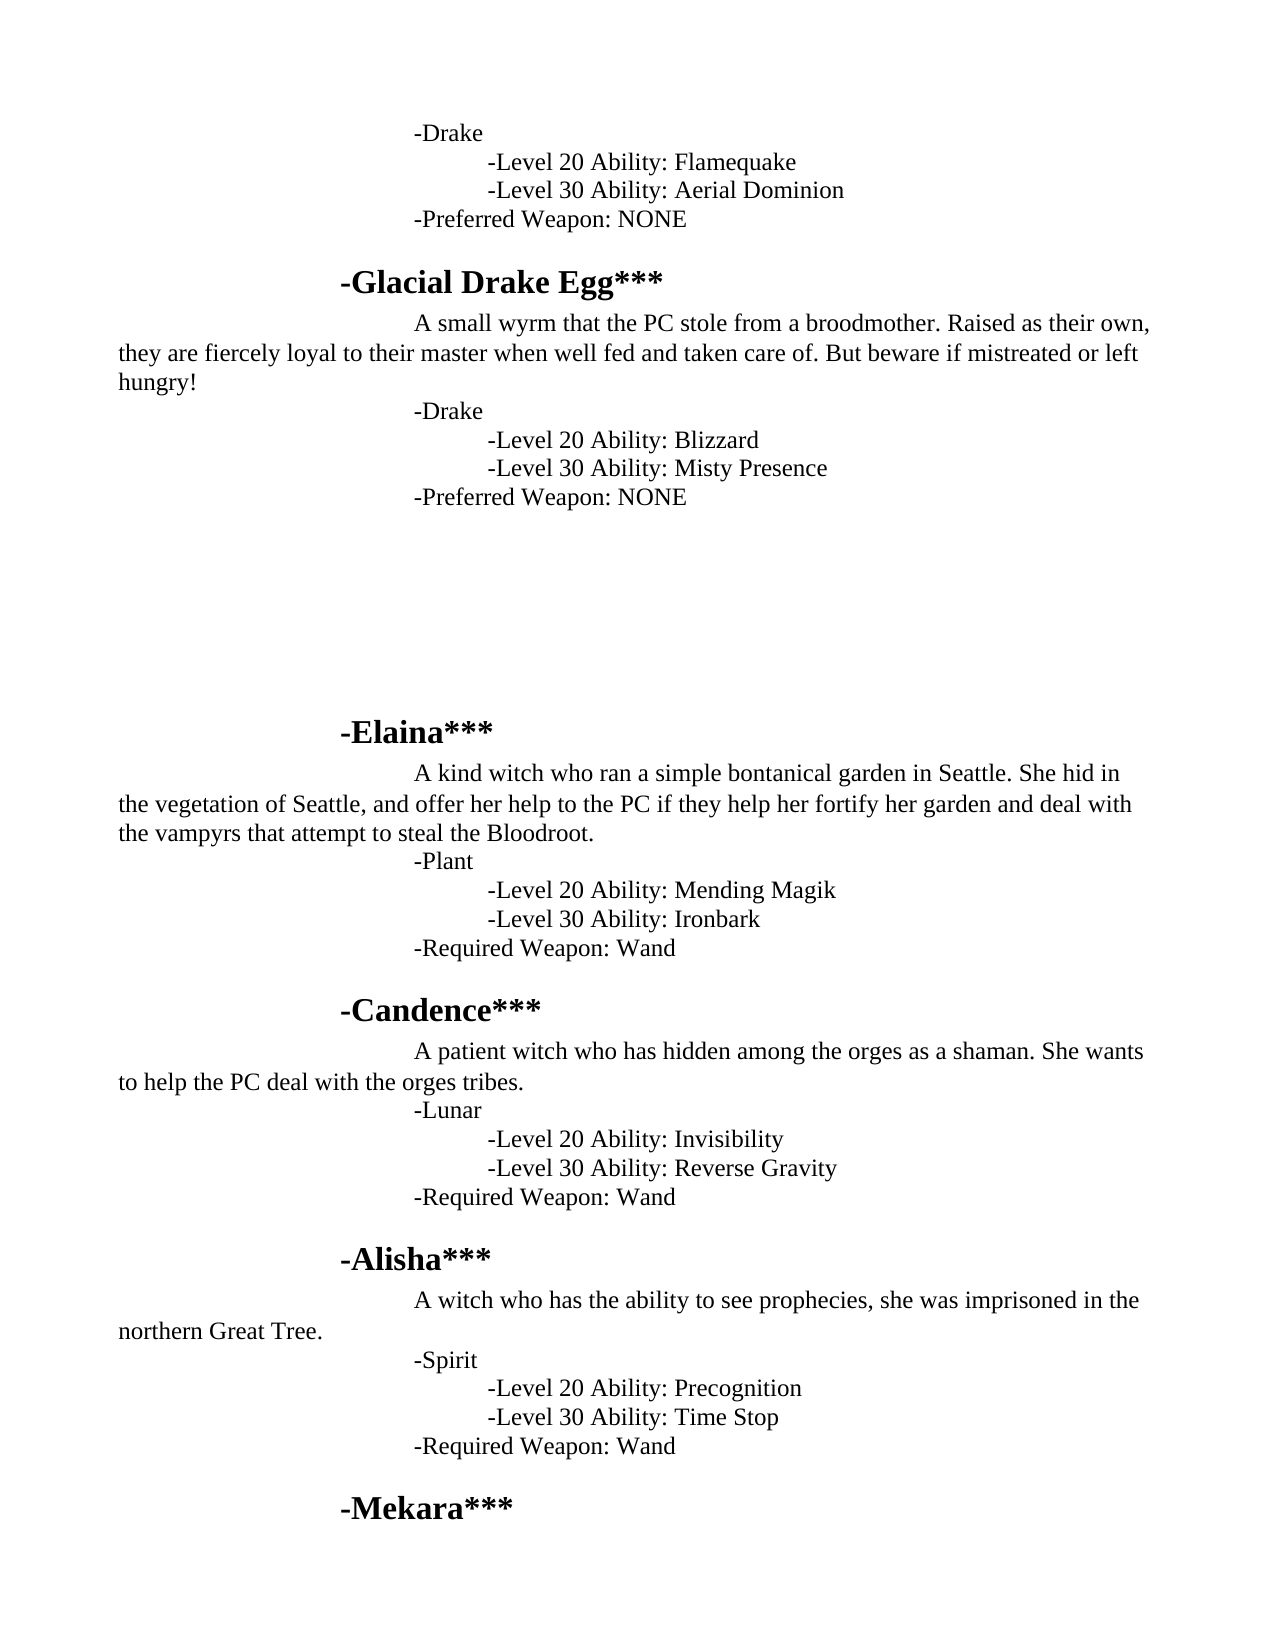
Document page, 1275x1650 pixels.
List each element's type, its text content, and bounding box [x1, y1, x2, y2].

text A small wyrm that the PC stole from a broodmother. Raised as their own, they are fiercely loyal to their master when well fed and taken care of. But beware if mistreated or left hungry! [118, 300, 1157, 396]
text -Lunar [118, 1096, 1157, 1124]
text -Spirit [118, 1345, 1157, 1373]
text -Level 30 Ability: Misty Presence [118, 453, 1157, 482]
text -Preferred Weapon: NONE [118, 204, 1157, 233]
text -Preferred Weapon: NONE [118, 482, 1157, 511]
text -Required Weapon: Wand [118, 1182, 1157, 1211]
text -Elaina*** [118, 712, 1157, 751]
text -Level 20 Ability: Blizzard [118, 425, 1157, 453]
text -Level 20 Ability: Flamequake [118, 147, 1157, 176]
text -Level 30 Ability: Ironbark [118, 904, 1157, 933]
text A patient witch who has hidden among the orges as a shaman. She wants to help the PC deal with the orges tribes. [118, 1028, 1157, 1096]
text -Required Weapon: Wand [118, 1431, 1157, 1460]
text -Drake [118, 118, 1157, 147]
text -Level 30 Ability: Time Stop [118, 1402, 1157, 1431]
text A witch who has the ability to see prophecies, she was imprisoned in the northern Great Tree. [118, 1278, 1157, 1345]
text -Plant [118, 846, 1157, 875]
text A kind witch who ran a simple bontanical garden in Seattle. She hid in the vegetation of Seattle, and offer her help to the PC if they help her fortify her garden and deal with the vampyrs that attempt to steal the Bloodroot. [118, 751, 1157, 846]
text -Candence*** [118, 990, 1157, 1028]
text -Level 20 Ability: Precognition [118, 1373, 1157, 1402]
text -Drake [118, 396, 1157, 425]
text -Glacial Drake Egg*** [118, 262, 1157, 300]
text -Mekara*** [118, 1488, 1157, 1527]
text -Level 20 Ability: Mending Magik [118, 875, 1157, 904]
text -Level 30 Ability: Reverse Gravity [118, 1153, 1157, 1182]
text -Level 20 Ability: Invisibility [118, 1124, 1157, 1153]
text -Required Weapon: Wand [118, 933, 1157, 961]
text -Level 30 Ability: Aerial Dominion [118, 176, 1157, 204]
text -Alisha*** [118, 1239, 1157, 1278]
